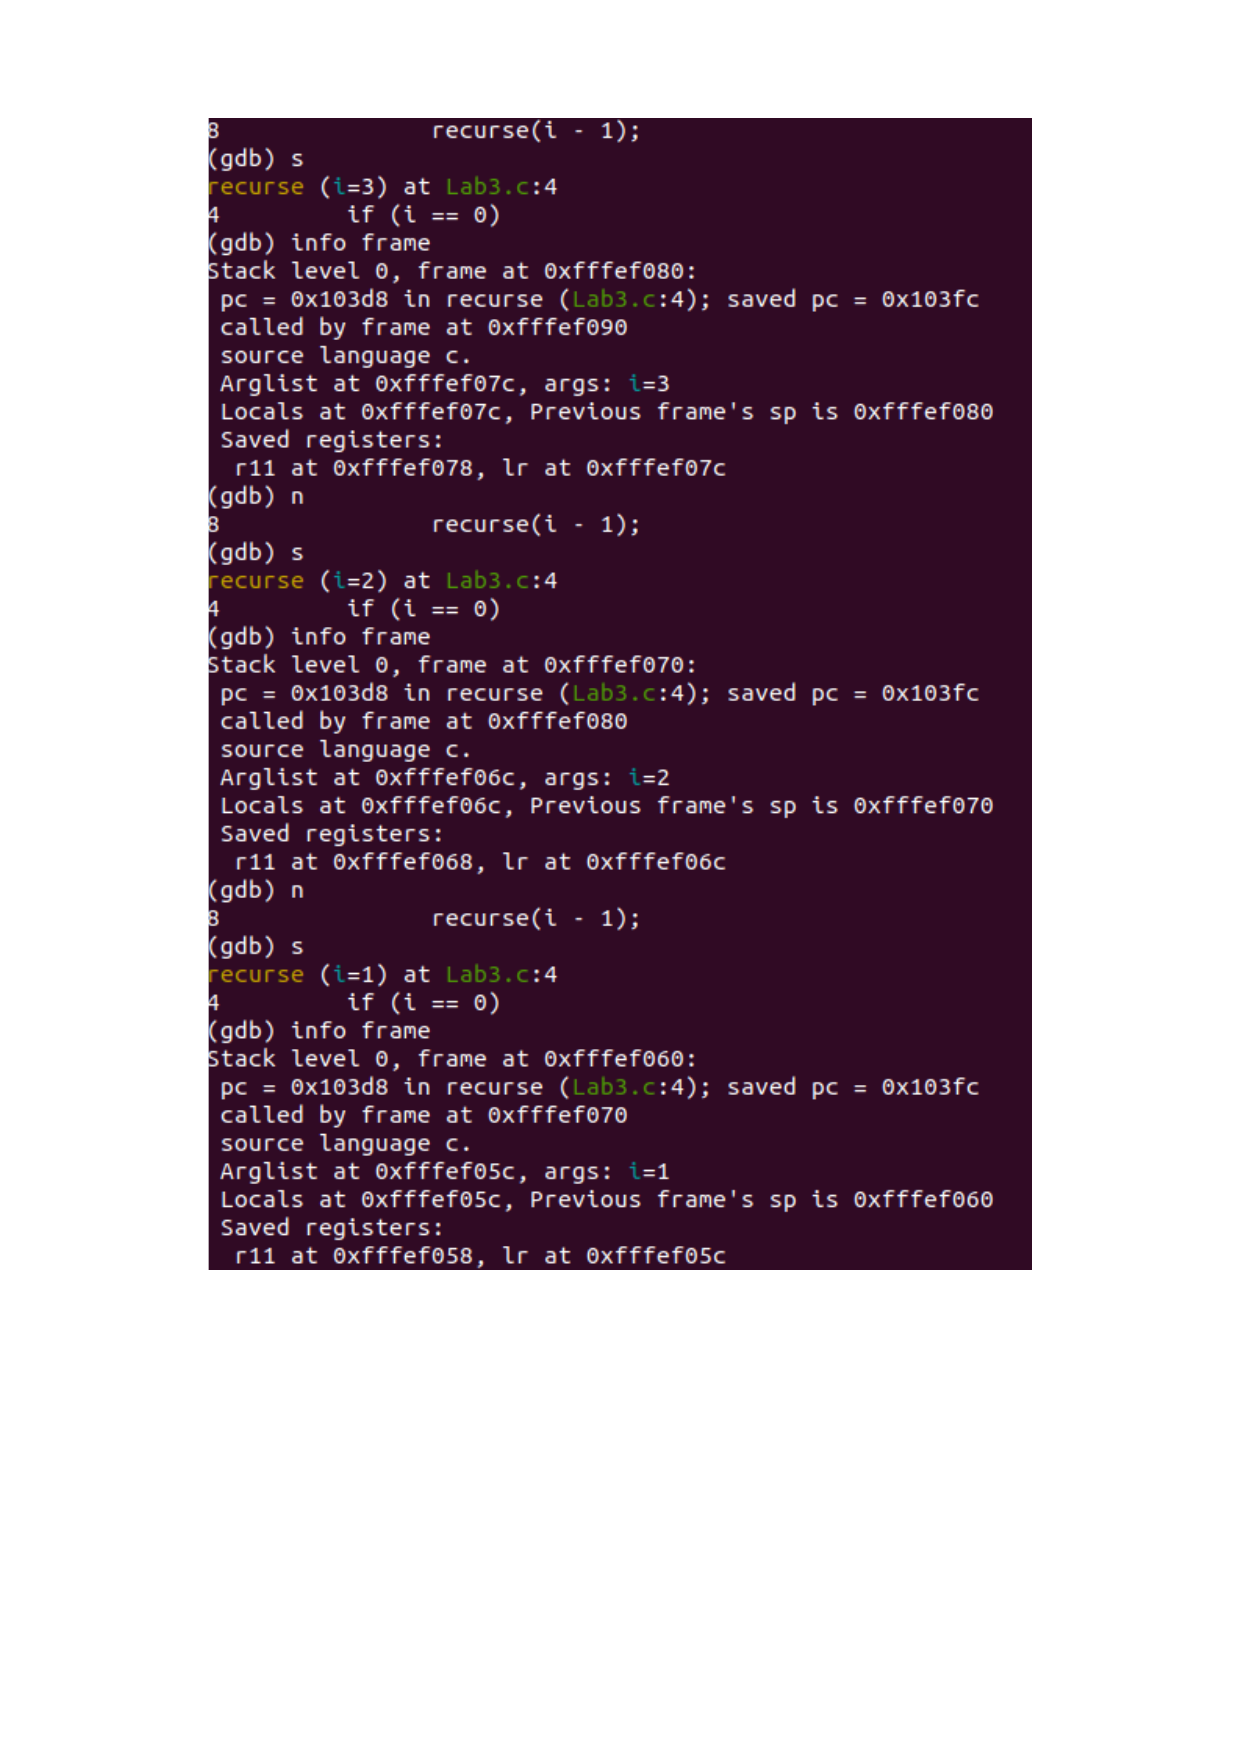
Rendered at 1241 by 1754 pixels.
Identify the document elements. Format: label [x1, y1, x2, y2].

picture [208, 118, 1032, 1270]
